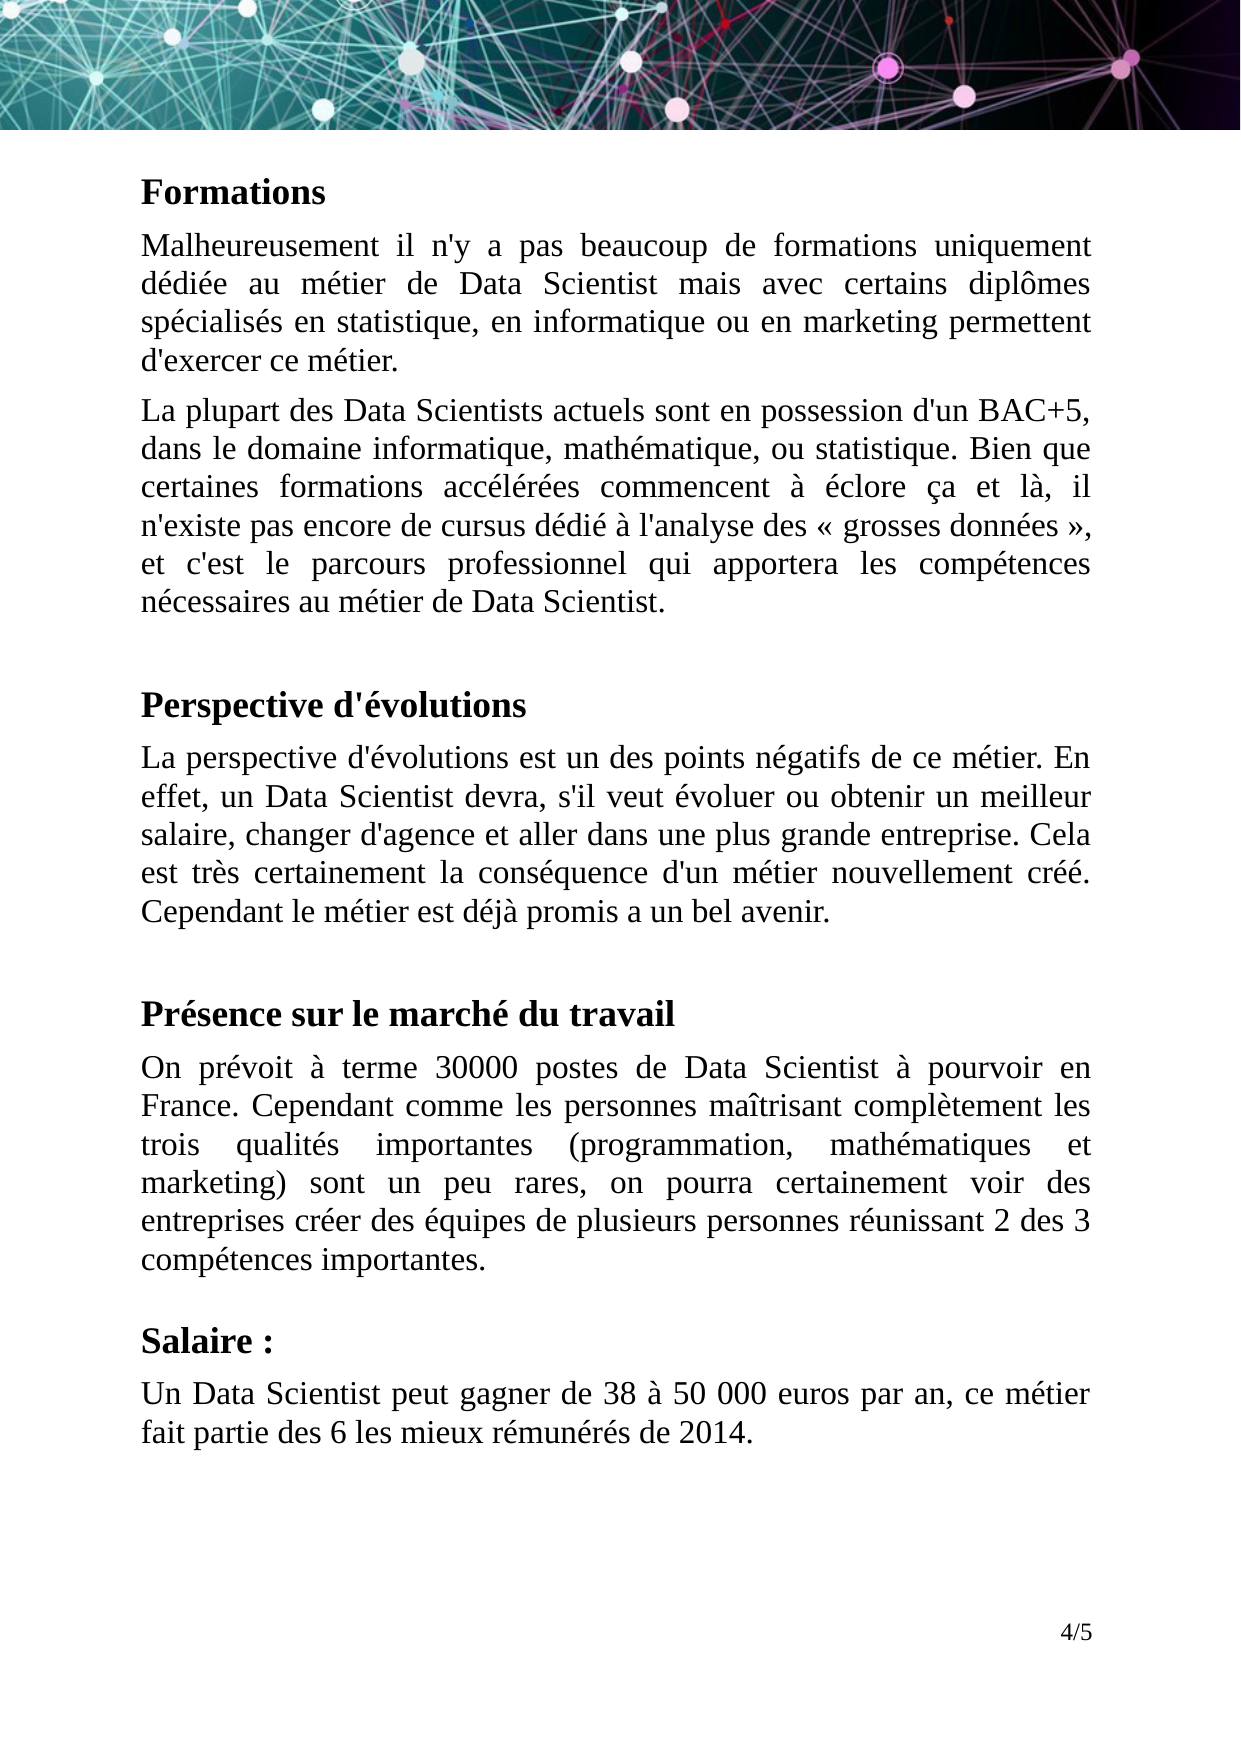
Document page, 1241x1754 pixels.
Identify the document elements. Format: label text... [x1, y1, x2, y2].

text La plupart des Data Scientists actuels sont en possession d'un BAC+5, dans le domaine informatique, mathématique, ou statistique. Bien que certaines formations accélérées commencent à éclore ça et là, il n'existe pas encore de cursus dédié à l'analyse des « grosses données », et c'est le parcours professionnel qui apportera les compétences nécessaires au métier de Data Scientist. [141, 390, 1092, 620]
text Malheureusement il n'y a pas beaucoup de formations uniquement dédiée au métier de Data Scientist mais avec certains diplômes spécialisés en statistique, en informatique ou en marketing permettent d'exercer ce métier. [141, 225, 1092, 378]
text La perspective d'évolutions est un des points négatifs de ce métier. En effet, un Data Scientist devra, s'il veut évoluer ou obtenir un meilleur salaire, changer d'agence et aller dans une plus grande entreprise. Cela est très certainement la conséquence d'un métier nouvellement créé. Cependant le métier est déjà promis a un bel avenir. [141, 738, 1092, 929]
subtitle Salaire : [141, 1319, 1092, 1362]
picture [0, 0, 1241, 130]
text On prévoit à terme 30000 postes de Data Scientist à pourvoir en France. Cependant comme les personnes maîtrisant complètement les trois qualités importantes (programmation, mathématiques et marketing) sont un peu rares, on pourra certainement voir des entreprises créer des équipes de plusieurs personnes réunissant 2 des 3 compétences importantes. [141, 1047, 1092, 1277]
subtitle Formations [141, 169, 1092, 212]
text Un Data Scientist peut gagner de 38 à 50 000 euros par an, ce métier fait partie des 6 les mieux rémunérés de 2014. [141, 1373, 1092, 1450]
subtitle Présence sur le marché du travail [141, 992, 1092, 1035]
subtitle Perspective d'évolutions [141, 682, 1092, 725]
